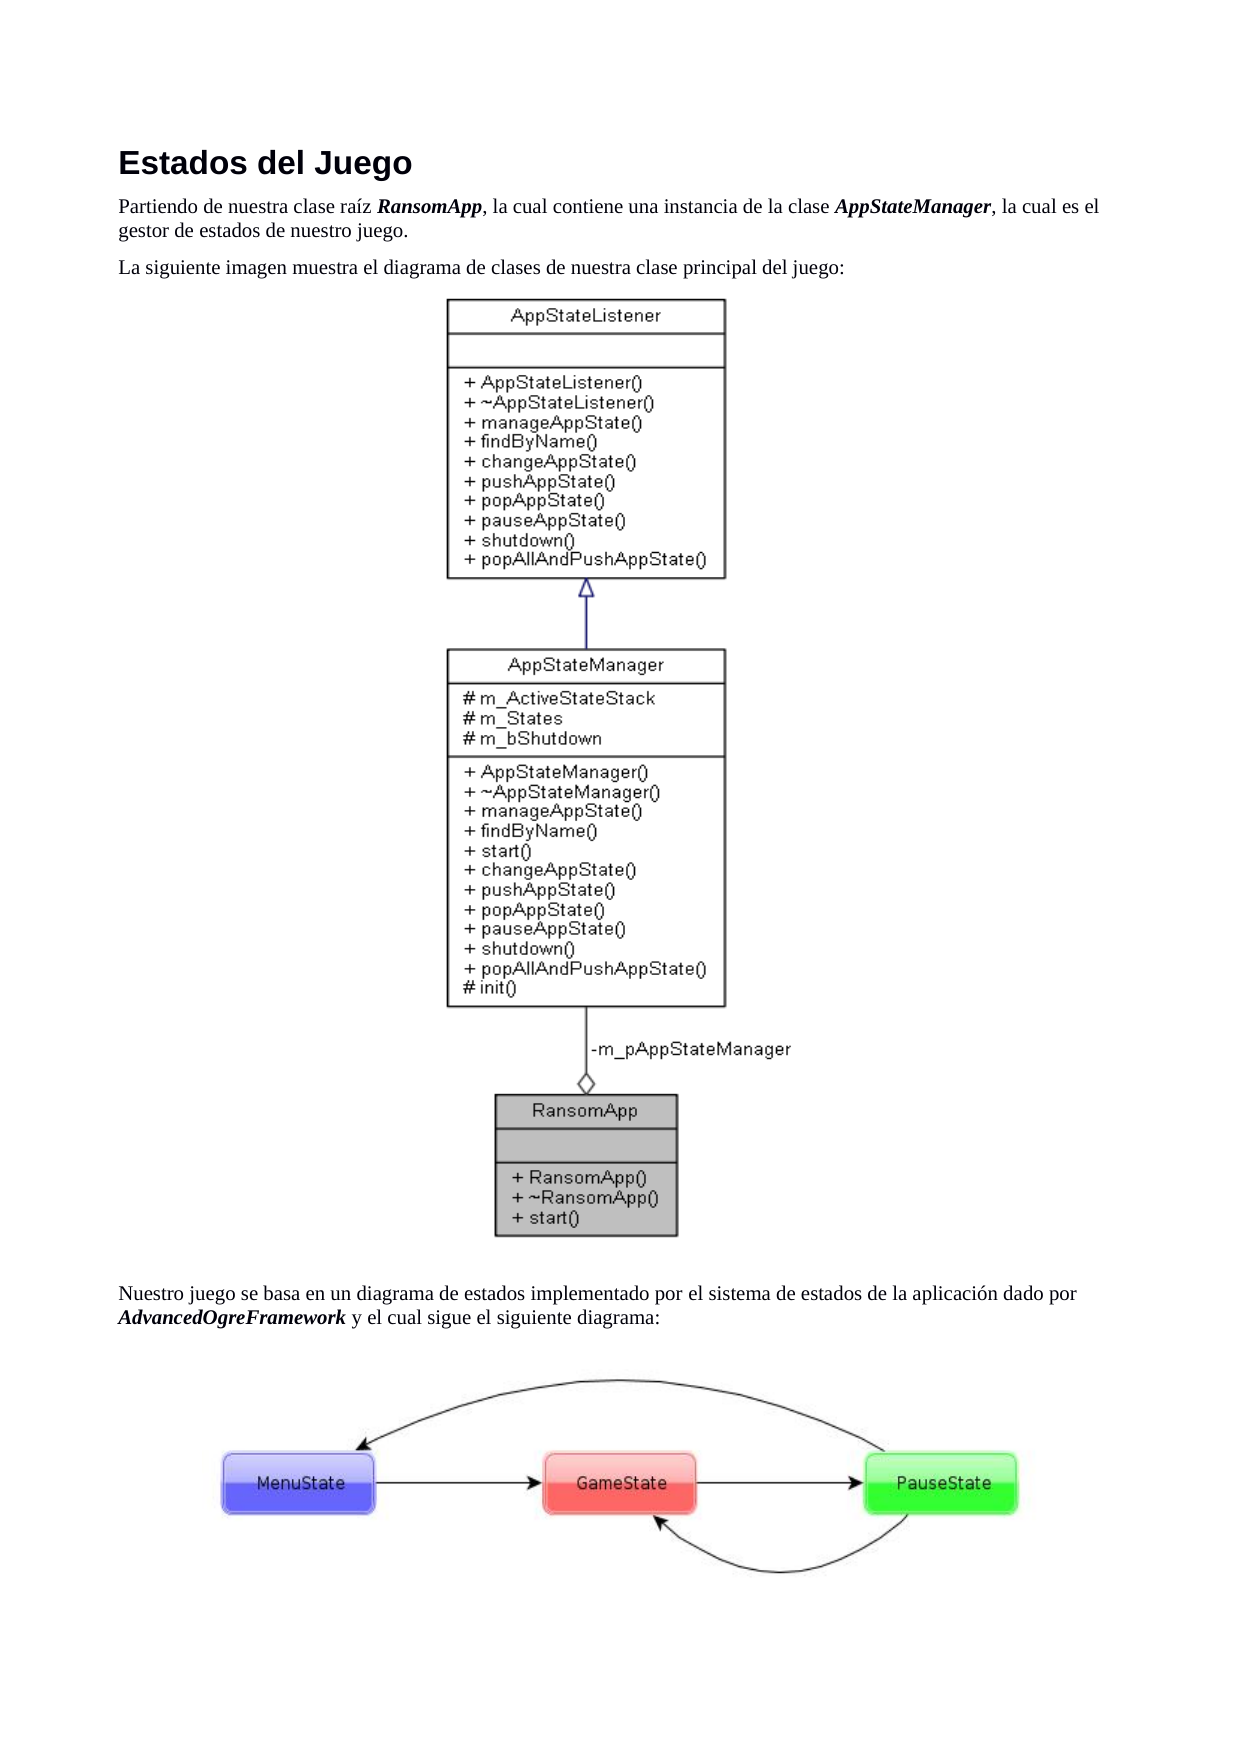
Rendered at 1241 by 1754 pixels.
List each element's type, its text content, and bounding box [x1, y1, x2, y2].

picture [202, 1358, 1039, 1595]
text Nuestro juego se basa en un diagrama de estados implementado por el sistema de estados de la aplicación dado por AdvancedOgreFramework y el cual sigue el siguiente diagrama: [118, 1281, 1122, 1329]
text Partiendo de nuestra clase raíz RansomApp, la cual contiene una instancia de la clase AppStateManager, la cual es el gestor de estados de nuestro juego. [118, 194, 1122, 242]
text La siguiente imagen muestra el diagrama de clases de nuestra clase principal del juego: [118, 255, 1122, 279]
subtitle Estados del Juego [118, 143, 1122, 182]
picture [441, 291, 800, 1244]
